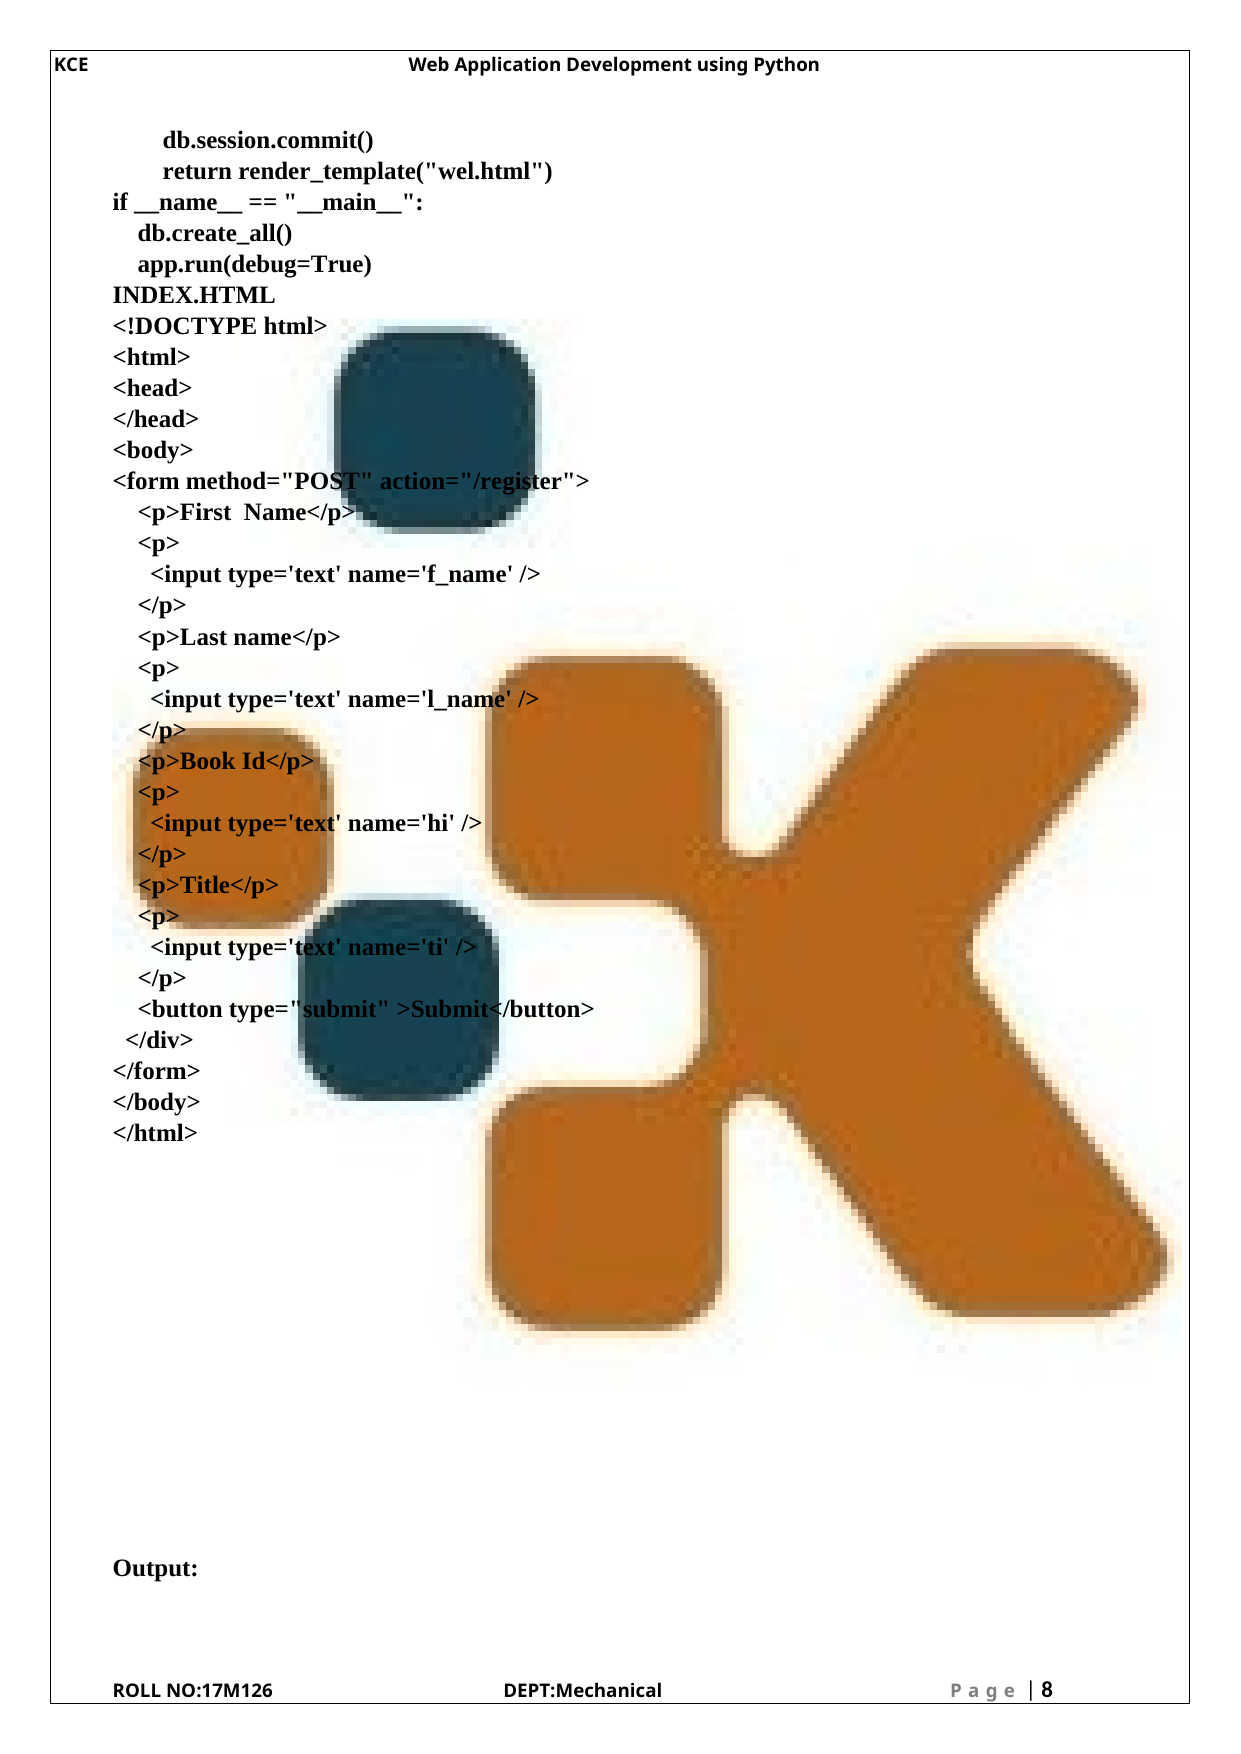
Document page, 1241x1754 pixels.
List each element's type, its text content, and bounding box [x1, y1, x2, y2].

text </form> [112, 1056, 1181, 1085]
text <p>Title</p> [112, 870, 1181, 899]
text db.session.commit() [112, 125, 1181, 154]
text <p> [112, 777, 1181, 806]
text <input type='text' name='hi' /> [112, 808, 1181, 837]
text <body> [112, 435, 1181, 464]
text <button type="submit" >Submit</button> [112, 994, 1181, 1023]
text <p>First Name</p> [112, 497, 1181, 526]
text return render_template("wel.html") [112, 156, 1181, 185]
text <!DOCTYPE html> [112, 311, 1181, 340]
text </head> [112, 404, 1181, 433]
text INDEX.HTML [112, 280, 1181, 309]
text </div> [112, 1025, 1181, 1054]
picture [112, 319, 1182, 1389]
text </html> [112, 1118, 1181, 1147]
text </p> [112, 715, 1181, 743]
text <p>Last name</p> [112, 622, 1181, 650]
text </p> [112, 963, 1181, 992]
text <p> [112, 901, 1181, 930]
text <p> [112, 653, 1181, 681]
text <html> [112, 342, 1181, 371]
text <p> [112, 528, 1181, 557]
text <head> [112, 373, 1181, 402]
text </p> [112, 591, 1181, 619]
text <input type='text' name='ti' /> [112, 932, 1181, 961]
text <input type='text' name='l_name' /> [112, 684, 1181, 712]
text <p>Book Id</p> [112, 746, 1181, 774]
text </p> [112, 839, 1181, 868]
text <input type='text' name='f_name' /> [112, 559, 1181, 588]
text Output: [112, 1553, 1181, 1582]
text <form method="POST" action="/register"> [112, 466, 1181, 495]
text </body> [112, 1087, 1181, 1116]
text db.create_all() [112, 218, 1181, 247]
text if __name__ == "__main__": [112, 187, 1181, 216]
text app.run(debug=True) [112, 249, 1181, 278]
